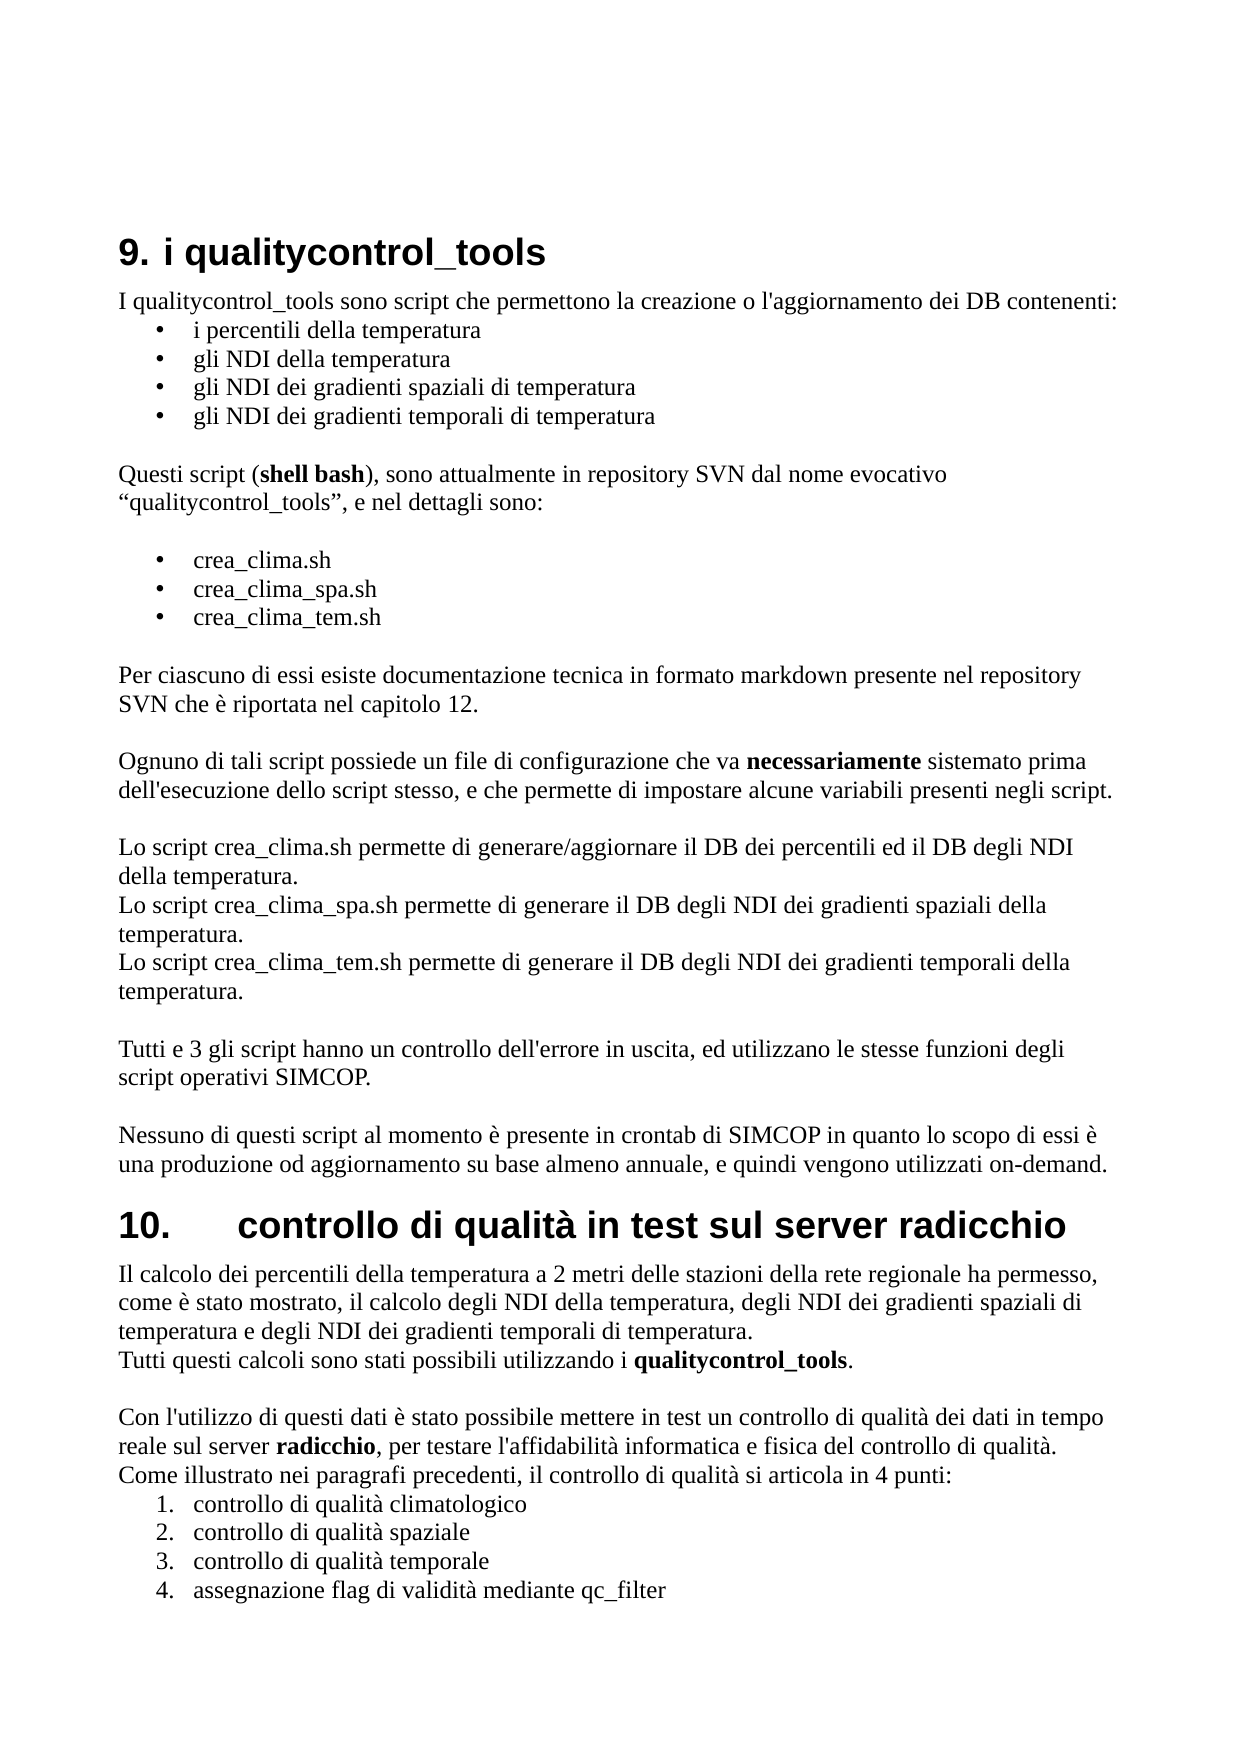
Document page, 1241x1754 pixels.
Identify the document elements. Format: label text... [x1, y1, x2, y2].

text Con l'utilizzo di questi dati è stato possibile mettere in test un controllo di qualità dei dati in tempo reale sul server radicchio, per testare l'affidabilità informatica e fisica del controllo di qualità. [118, 1402, 1122, 1460]
text Come illustrato nei paragrafi precedenti, il controllo di qualità si articola in 4 punti: [118, 1460, 1122, 1489]
list crea_clima_spa.sh [156, 574, 1122, 602]
list gli NDI dei gradienti temporali di temperatura [156, 401, 1122, 430]
text Lo script crea_clima_spa.sh permette di generare il DB degli NDI dei gradienti spaziali della temperatura. [118, 890, 1122, 947]
list crea_clima.sh [156, 545, 1122, 574]
list controllo di qualità climatologico [156, 1489, 1122, 1517]
text I qualitycontrol_tools sono script che permettono la creazione o l'aggiornamento dei DB contenenti: [118, 286, 1122, 315]
text Il calcolo dei percentili della temperatura a 2 metri delle stazioni della rete regionale ha permesso, come è stato mostrato, il calcolo degli NDI della temperatura, degli NDI dei gradienti spaziali di temperatura e degli NDI dei gradienti temporali di temperatura. [118, 1259, 1122, 1345]
subtitle i qualitycontrol_tools [118, 230, 1122, 274]
list gli NDI dei gradienti spaziali di temperatura [156, 372, 1122, 401]
text Per ciascuno di essi esiste documentazione tecnica in formato markdown presente nel repository SVN che è riportata nel capitolo 12. [118, 660, 1122, 717]
list controllo di qualità temporale [156, 1546, 1122, 1575]
list controllo di qualità spaziale [156, 1517, 1122, 1546]
text Lo script crea_clima_tem.sh permette di generare il DB degli NDI dei gradienti temporali della temperatura. [118, 947, 1122, 1005]
text Nessuno di questi script al momento è presente in crontab di SIMCOP in quanto lo scopo di essi è una produzione od aggiornamento su base almeno annuale, e quindi vengono utilizzati on-demand. [118, 1120, 1122, 1177]
list i percentili della temperatura [156, 315, 1122, 344]
text Questi script (shell bash), sono attualmente in repository SVN dal nome evocativo “qualitycontrol_tools”, e nel dettagli sono: [118, 459, 1122, 516]
text Lo script crea_clima.sh permette di generare/aggiornare il DB dei percentili ed il DB degli NDI della temperatura. [118, 832, 1122, 890]
text Tutti e 3 gli script hanno un controllo dell'errore in uscita, ed utilizzano le stesse funzioni degli script operativi SIMCOP. [118, 1034, 1122, 1091]
list assegnazione flag di validità mediante qc_filter [156, 1575, 1122, 1604]
list gli NDI della temperatura [156, 344, 1122, 372]
list crea_clima_tem.sh [156, 602, 1122, 631]
text Tutti questi calcoli sono stati possibili utilizzando i qualitycontrol_tools. [118, 1345, 1122, 1374]
text Ognuno di tali script possiede un file di configurazione che va necessariamente sistemato prima dell'esecuzione dello script stesso, e che permette di impostare alcune variabili presenti negli script. [118, 746, 1122, 804]
subtitle controllo di qualità in test sul server radicchio [118, 1202, 1122, 1246]
